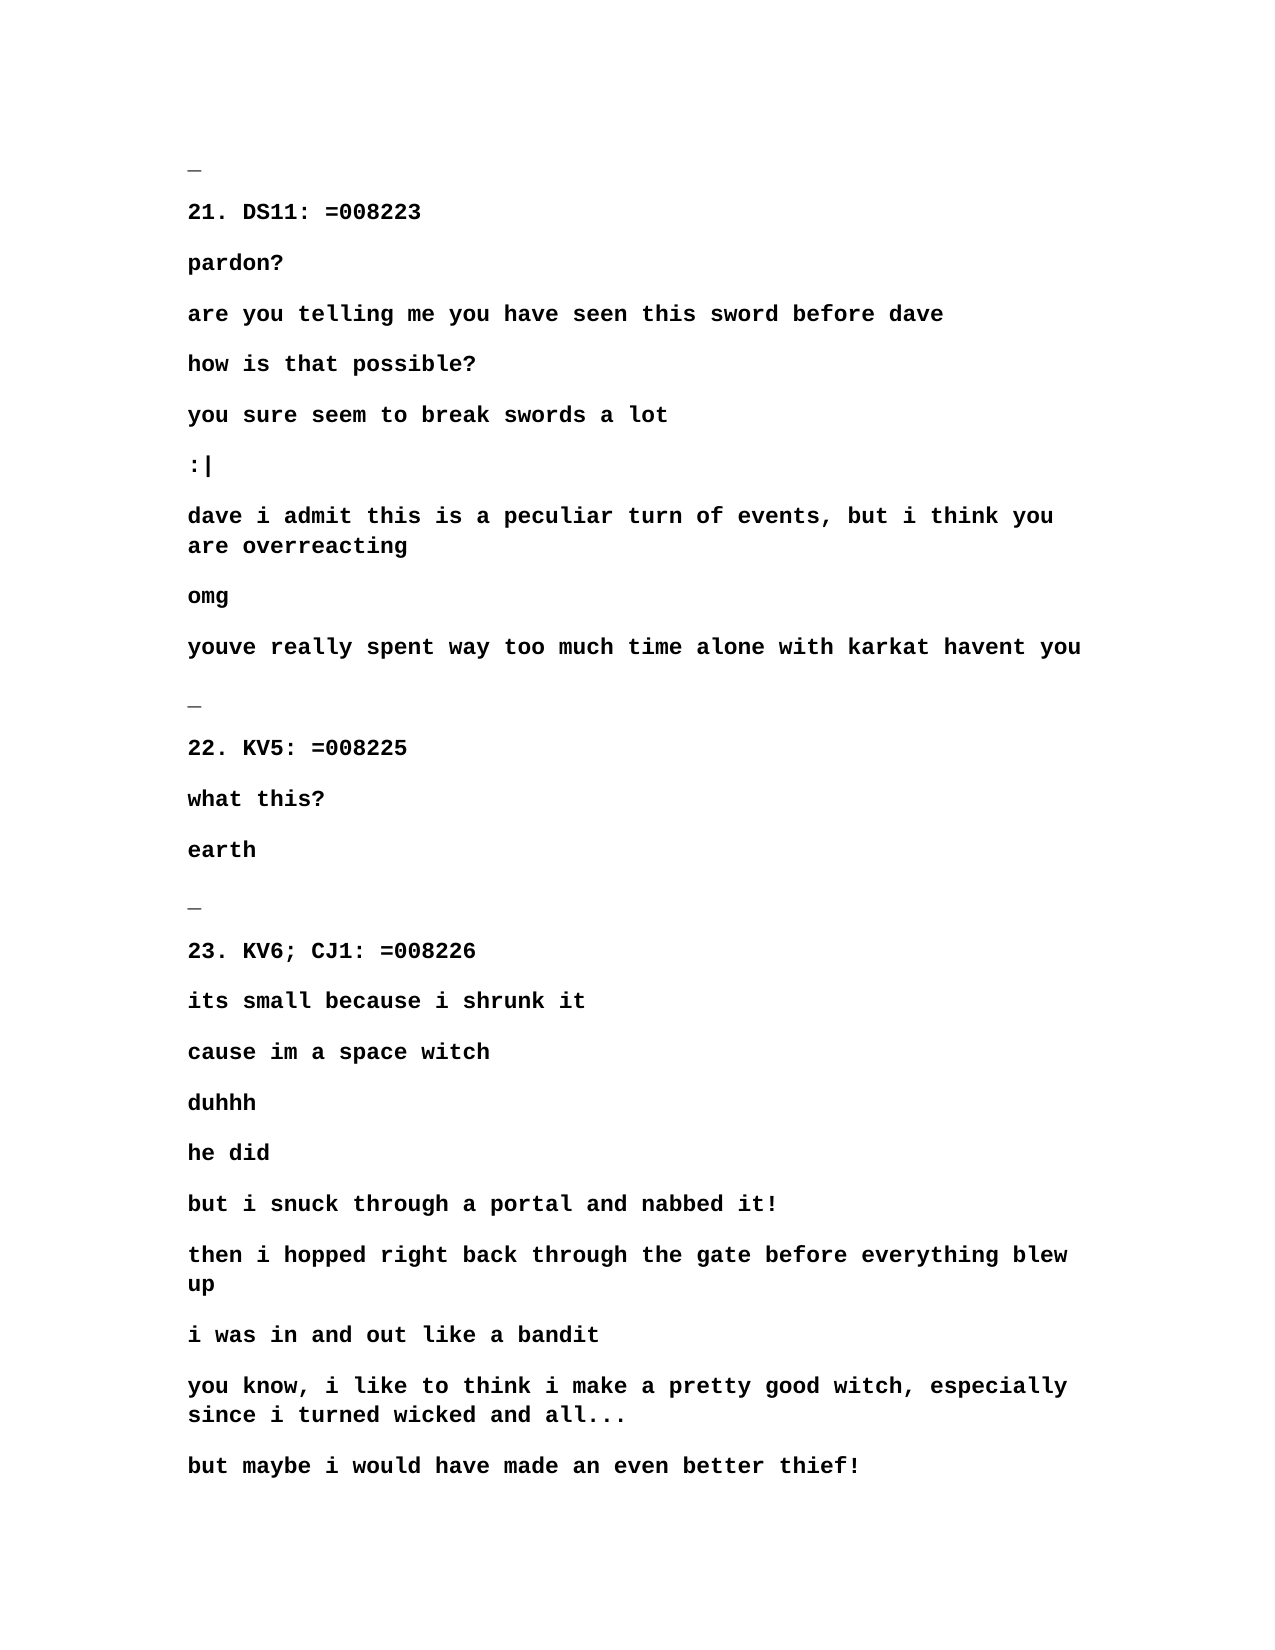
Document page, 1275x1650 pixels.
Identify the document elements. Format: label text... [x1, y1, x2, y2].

text what this? [187, 787, 1087, 813]
text duhhh [187, 1091, 1087, 1117]
text you sure seem to break swords a lot [187, 403, 1087, 429]
text dave i admit this is a peculiar turn of events, but i think you are overreacting [187, 504, 1087, 560]
text are you telling me you have seen this sword before dave [187, 302, 1087, 328]
text 23. KV6; CJ1: =008226 [187, 939, 1087, 965]
text but i snuck through a portal and nabbed it! [187, 1192, 1087, 1218]
text 21. DS11: =008223 [187, 201, 1087, 227]
text pardon? [187, 251, 1087, 277]
text earth [187, 838, 1087, 864]
text youve really spent way too much time alone with karkat havent you [187, 635, 1087, 661]
text omg [187, 585, 1087, 611]
text _ [187, 888, 1087, 914]
text its small because i shrunk it [187, 990, 1087, 1016]
text you know, i like to think i make a pretty good witch, especially since i turned wicked and all... [187, 1374, 1087, 1430]
text he did [187, 1142, 1087, 1168]
text _ [187, 686, 1087, 712]
text then i hopped right back through the gate before everything blew up [187, 1243, 1087, 1299]
text 22. KV5: =008225 [187, 737, 1087, 763]
text but maybe i would have made an even better thief! [187, 1454, 1087, 1480]
text :| [187, 454, 1087, 480]
text how is that possible? [187, 352, 1087, 378]
text cause im a space witch [187, 1040, 1087, 1066]
text _ [187, 150, 1087, 176]
text i was in and out like a bandit [187, 1323, 1087, 1349]
